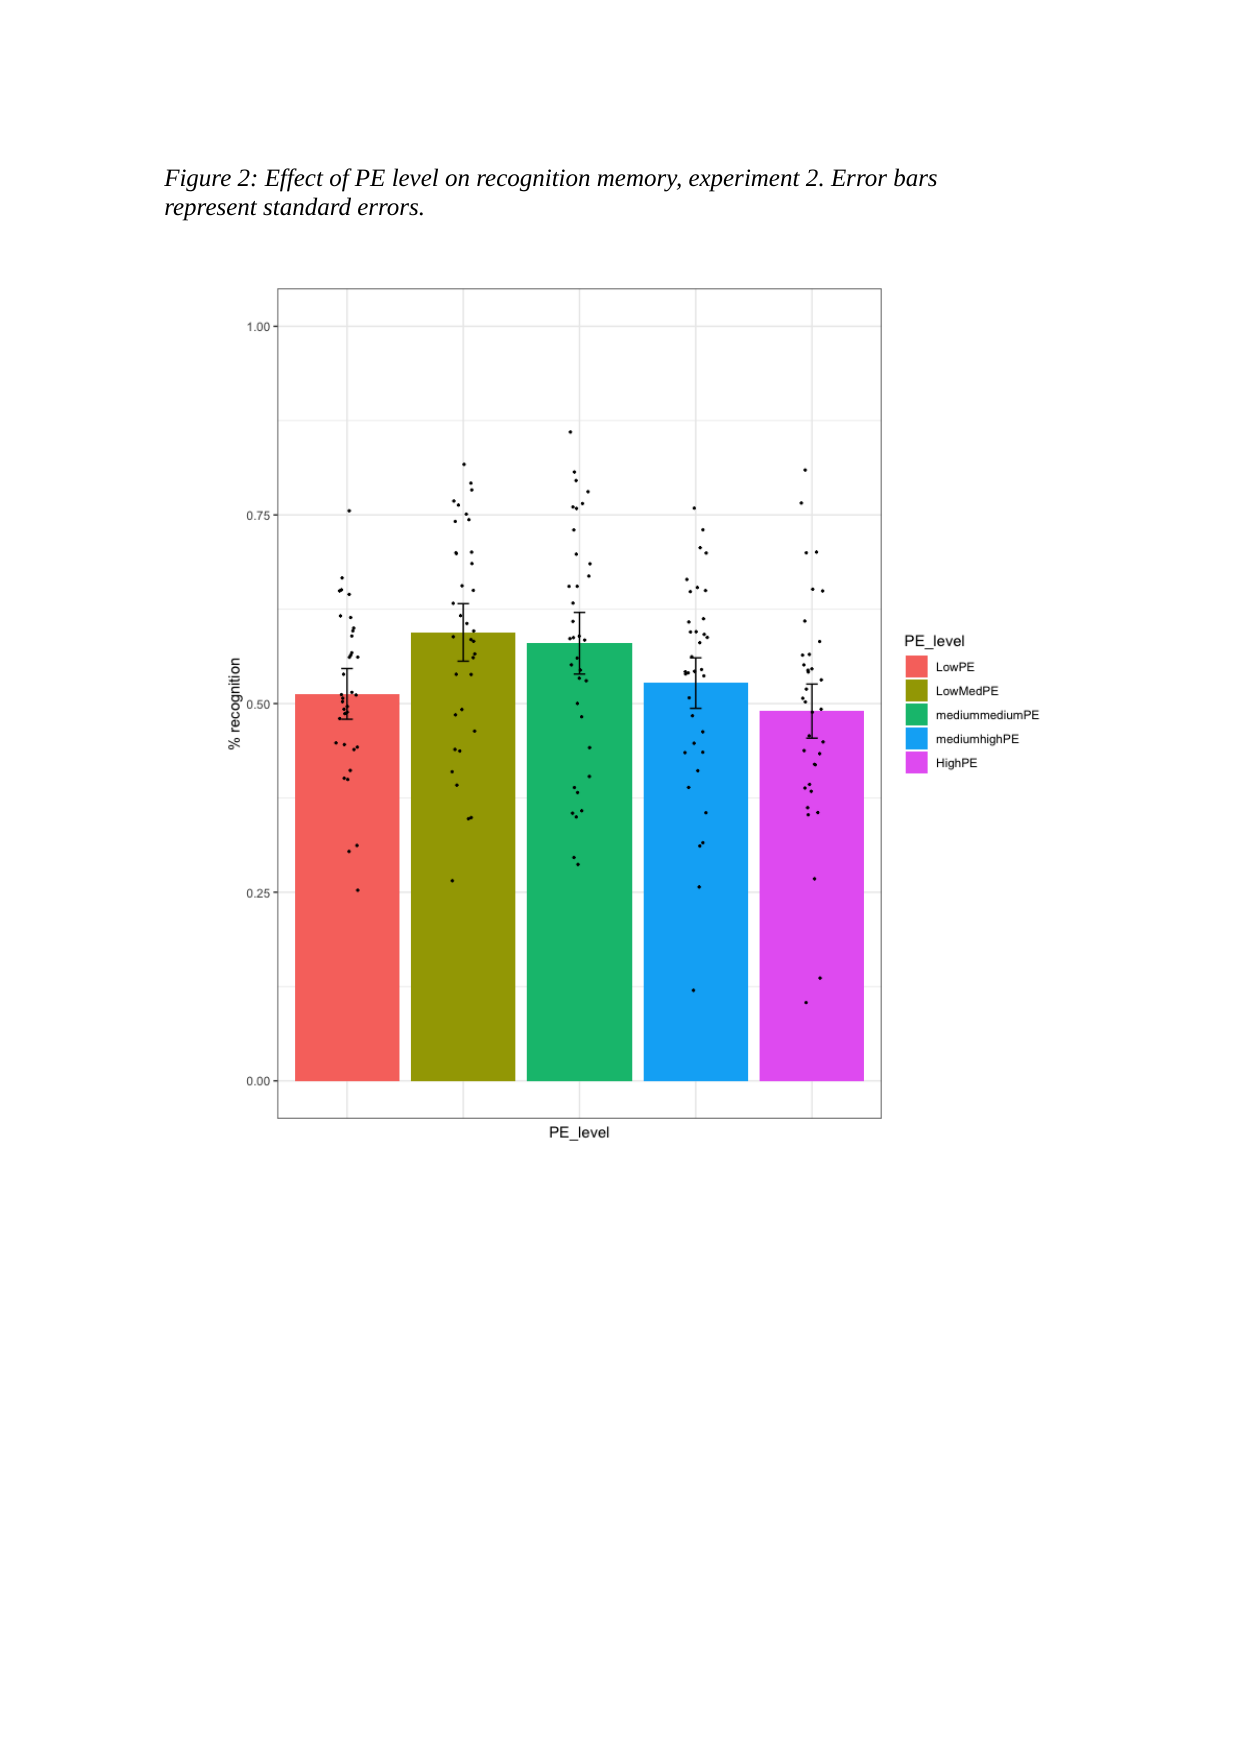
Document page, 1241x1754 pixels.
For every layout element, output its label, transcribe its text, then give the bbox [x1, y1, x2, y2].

text Figure 2: Effect of PE level on recognition memory, experiment 2. Error bars represent standard errors. [164, 163, 973, 221]
picture [221, 281, 1055, 1148]
